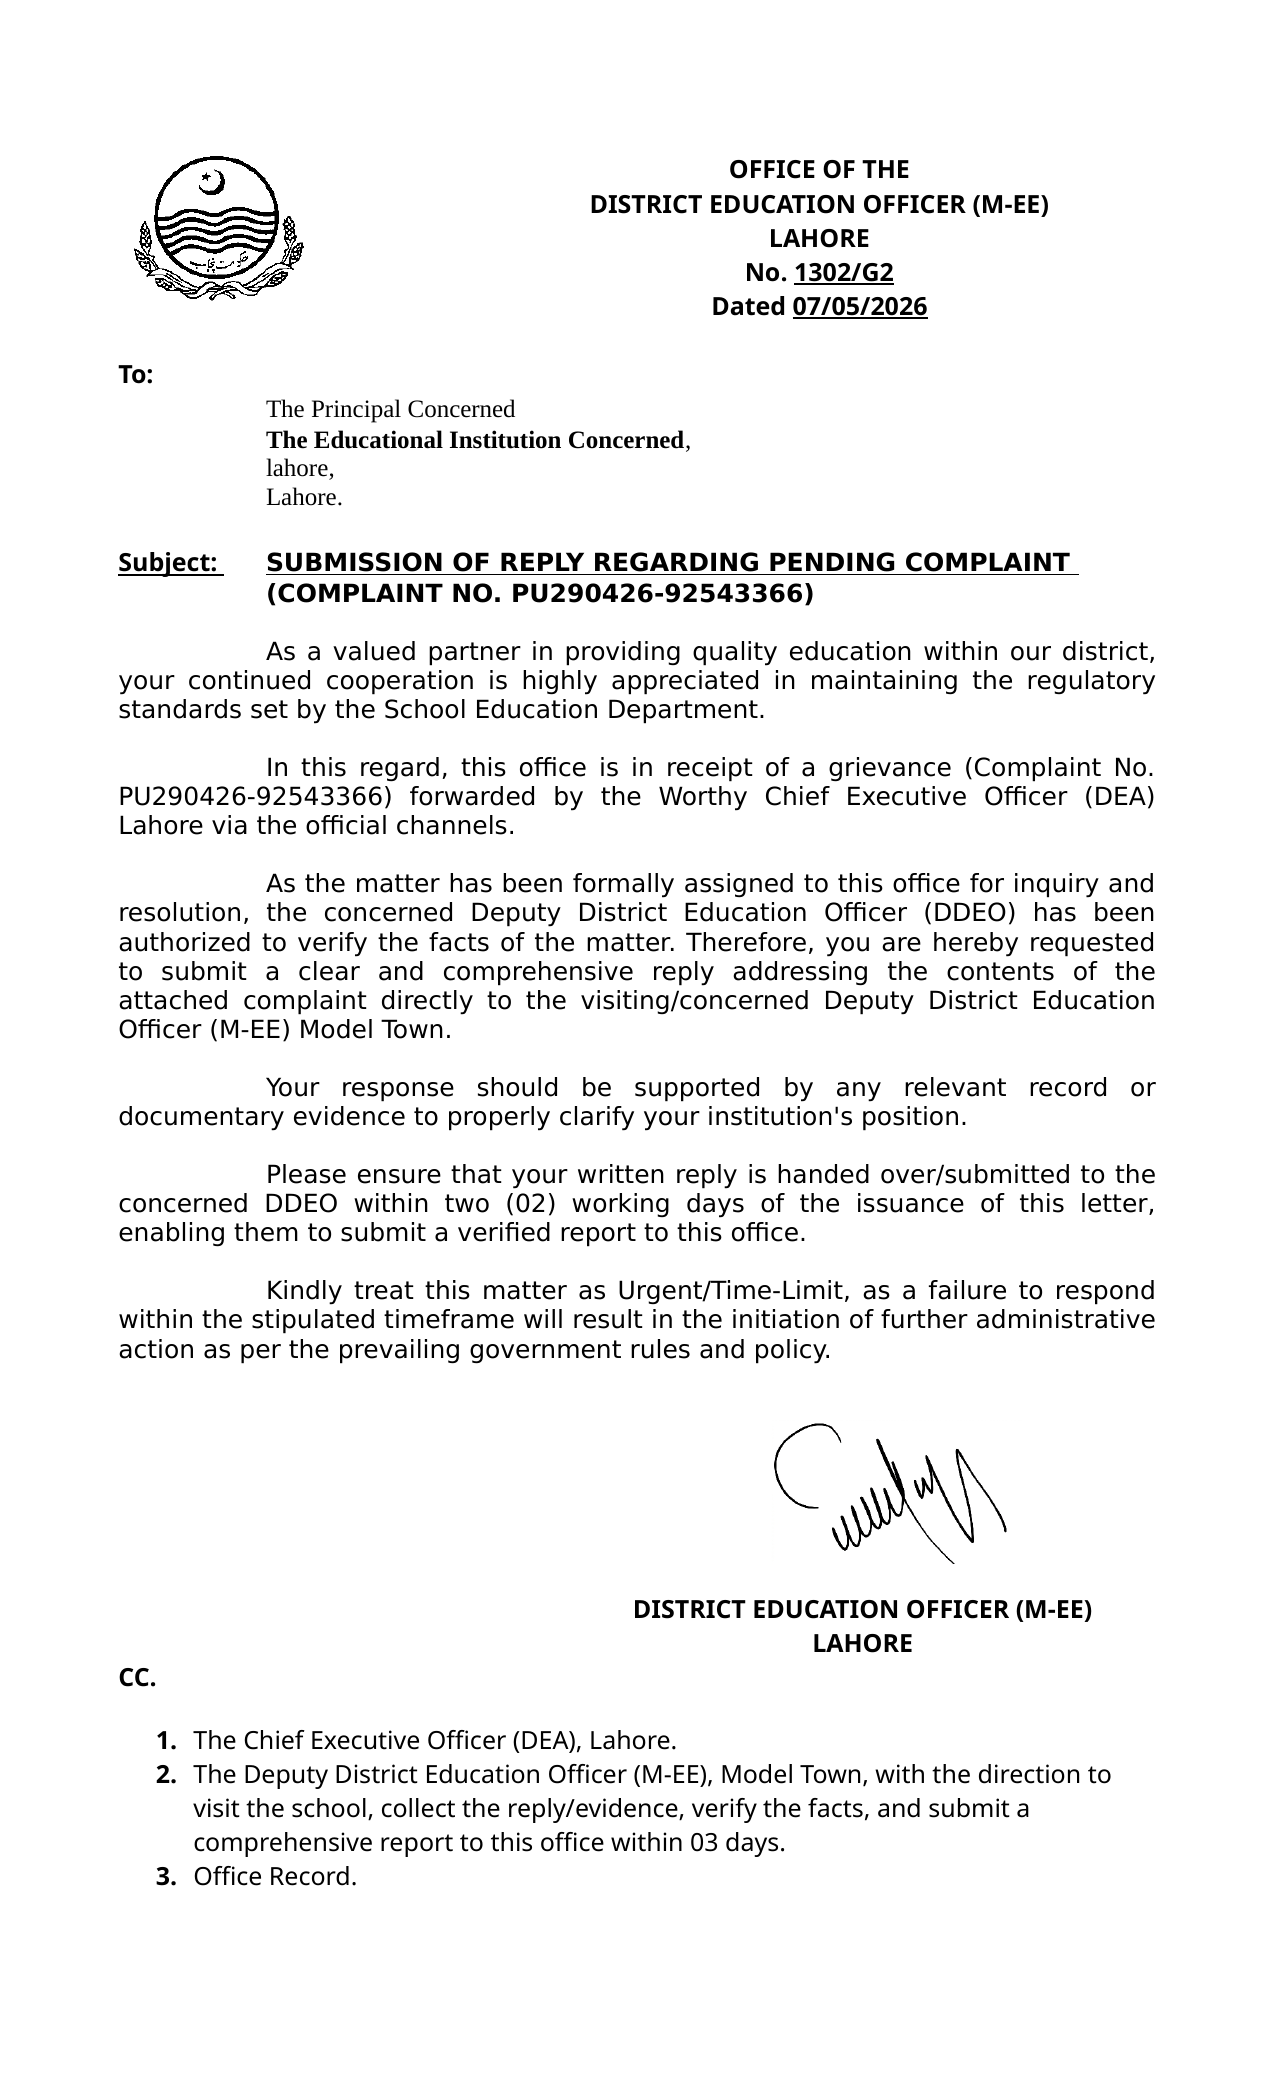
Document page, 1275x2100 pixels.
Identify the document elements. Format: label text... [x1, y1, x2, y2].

picture [130, 152, 308, 307]
text LAHORE [568, 1626, 1157, 1660]
text Kindly treat this matter as Urgent/Time-Limit, as a failure to respond within the stipulated timeframe will result in the initiation of further administrative action as per the prevailing government rules and policy. [118, 1277, 1157, 1364]
text The Principal Concerned [118, 391, 1157, 425]
list Office Record. [156, 1859, 1157, 1893]
table_header OFFICE OF THE DISTRICT EDUCATION OFFICER (M-EE) LAHORE No. 1302/G2 Dated 07/05/2026 [373, 152, 1116, 322]
text As a valued partner in providing quality education within our district, your continued cooperation is highly appreciated in maintaining the regulatory standards set by the School Education Department. [118, 637, 1157, 724]
text DISTRICT EDUCATION OFFICER (M-EE) [568, 1592, 1157, 1626]
picture [786, 1420, 1027, 1567]
text Lahore. [118, 482, 1157, 511]
text In this regard, this office is in receipt of a grievance (Complaint No. PU290426-92543366) forwarded by the Worthy Chief Executive Officer (DEA) Lahore via the official channels. [118, 753, 1157, 841]
text To: [118, 357, 1157, 391]
text CC. [118, 1660, 1157, 1694]
text Your response should be supported by any relevant record or documentary evidence to properly clarify your institution's position. [118, 1073, 1157, 1132]
table_header [118, 152, 373, 322]
list The Chief Executive Officer (DEA), Lahore. [156, 1723, 1157, 1757]
text Please ensure that your written reply is handed over/submitted to the concerned DDEO within two (02) working days of the issuance of this letter, enabling them to submit a verified report to this office. [118, 1160, 1157, 1248]
text As the matter has been formally assigned to this office for inquiry and resolution, the concerned Deputy District Education Officer (DDEO) has been authorized to verify the facts of the matter. Therefore, you are hereby requested to submit a clear and comprehensive reply addressing the contents of the attached complaint directly to the visiting/concerned Deputy District Education Officer (M-EE) Model Town. [118, 869, 1157, 1044]
text The Educational Institution Concerned, [118, 425, 1157, 453]
text Subject: SUBMISSION OF REPLY REGARDING PENDING COMPLAINT (COMPLAINT NO. PU290426-92543366) [118, 545, 1157, 608]
text lahore, [118, 453, 1157, 482]
list The Deputy District Education Officer (M-EE), Model Town, with the direction to visit the school, collect the reply/evidence, verify the facts, and submit a comprehensive report to this office within 03 days. [156, 1757, 1157, 1859]
